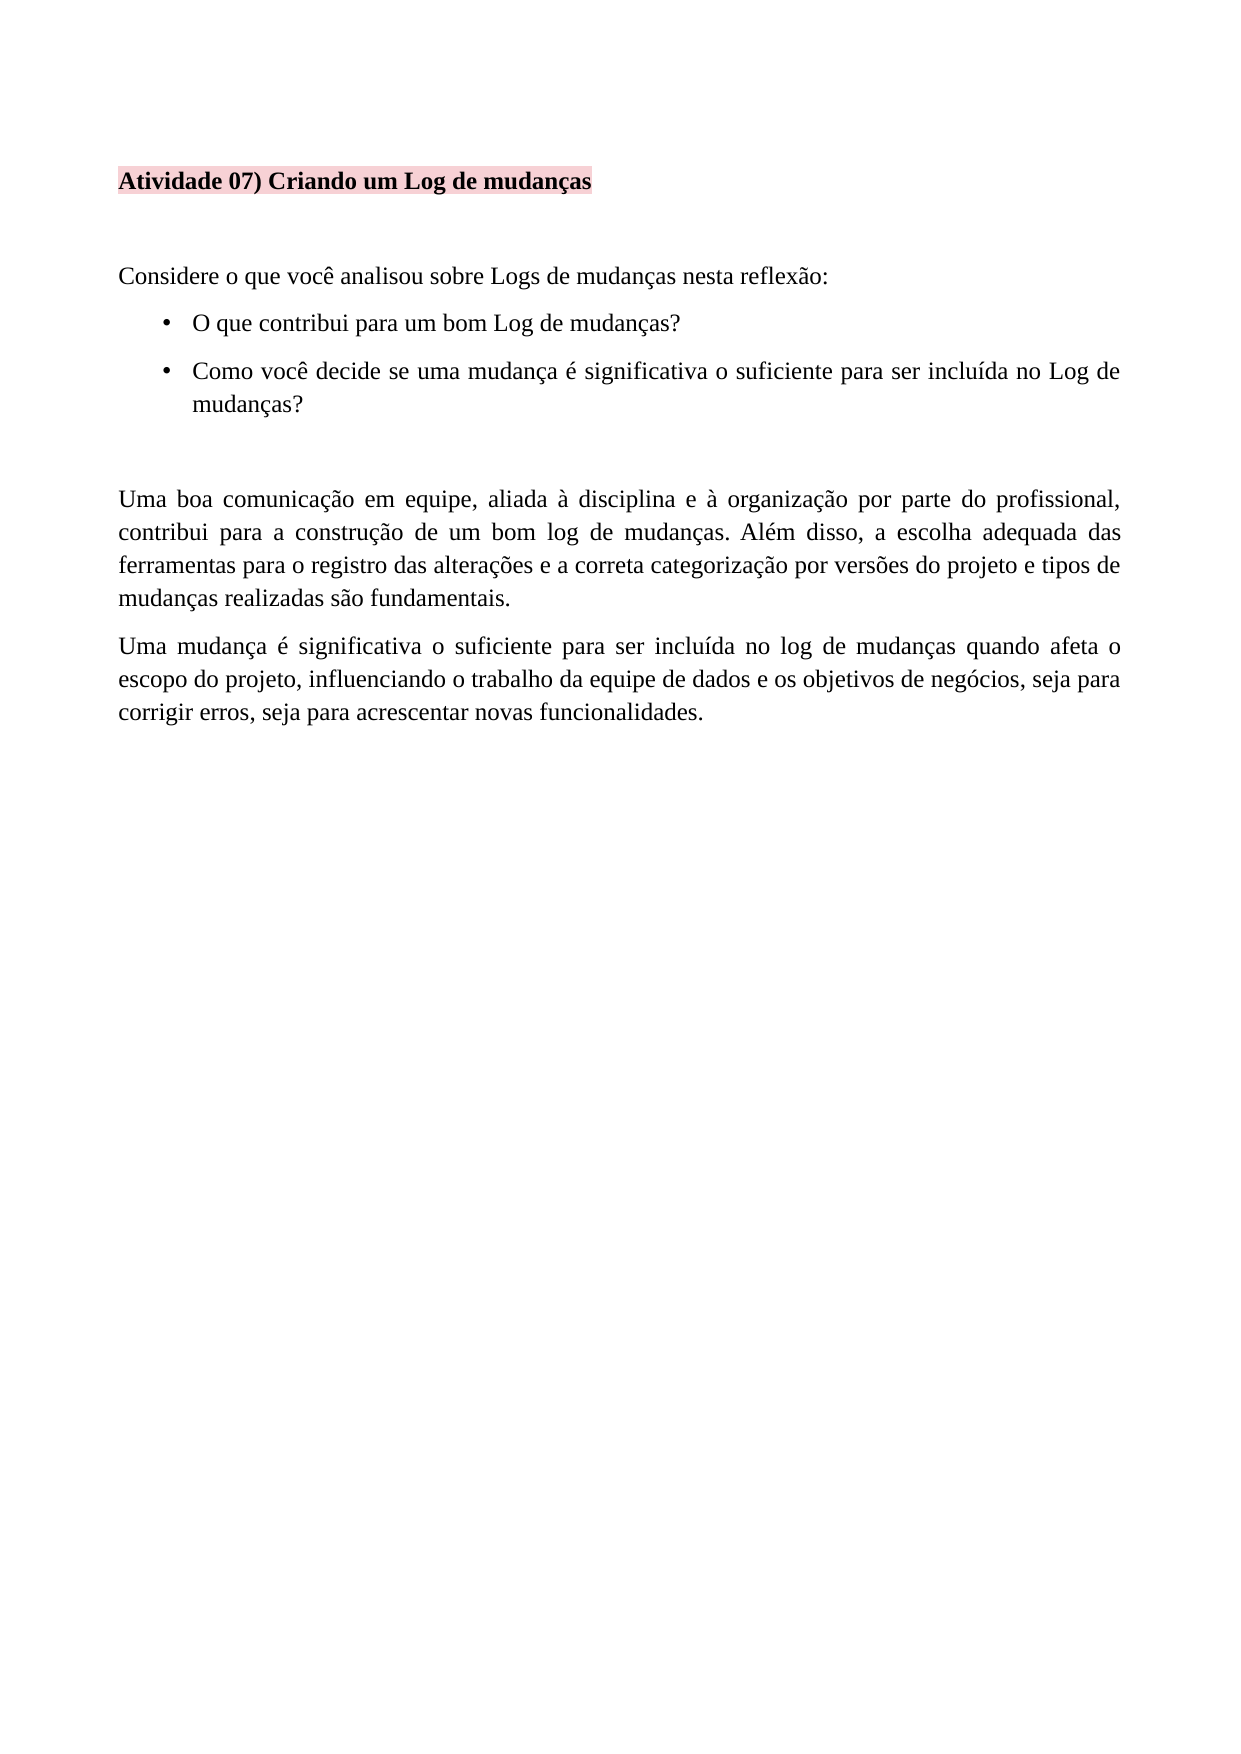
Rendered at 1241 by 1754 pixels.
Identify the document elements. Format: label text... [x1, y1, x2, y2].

list O que contribui para um bom Log de mudanças? [162, 308, 1122, 337]
list Como você decide se uma mudança é significativa o suficiente para ser incluída no Log de mudanças? [162, 356, 1122, 418]
text Uma boa comunicação em equipe, aliada à disciplina e à organização por parte do profissional, contribui para a construção de um bom log de mudanças. Além disso, a escolha adequada das ferramentas para o registro das alterações e a correta categorização por versões do projeto e tipos de mudanças realizadas são fundamentais. [118, 484, 1122, 612]
text Uma mudança é significativa o suficiente para ser incluída no log de mudanças quando afeta o escopo do projeto, influenciando o trabalho da equipe de dados e os objetivos de negócios, seja para corrigir erros, seja para acrescentar novas funcionalidades. [118, 631, 1122, 726]
text Atividade 07) Criando um Log de mudanças [118, 166, 1122, 194]
text Considere o que você analisou sobre Logs de mudanças nesta reflexão: [118, 261, 1122, 290]
